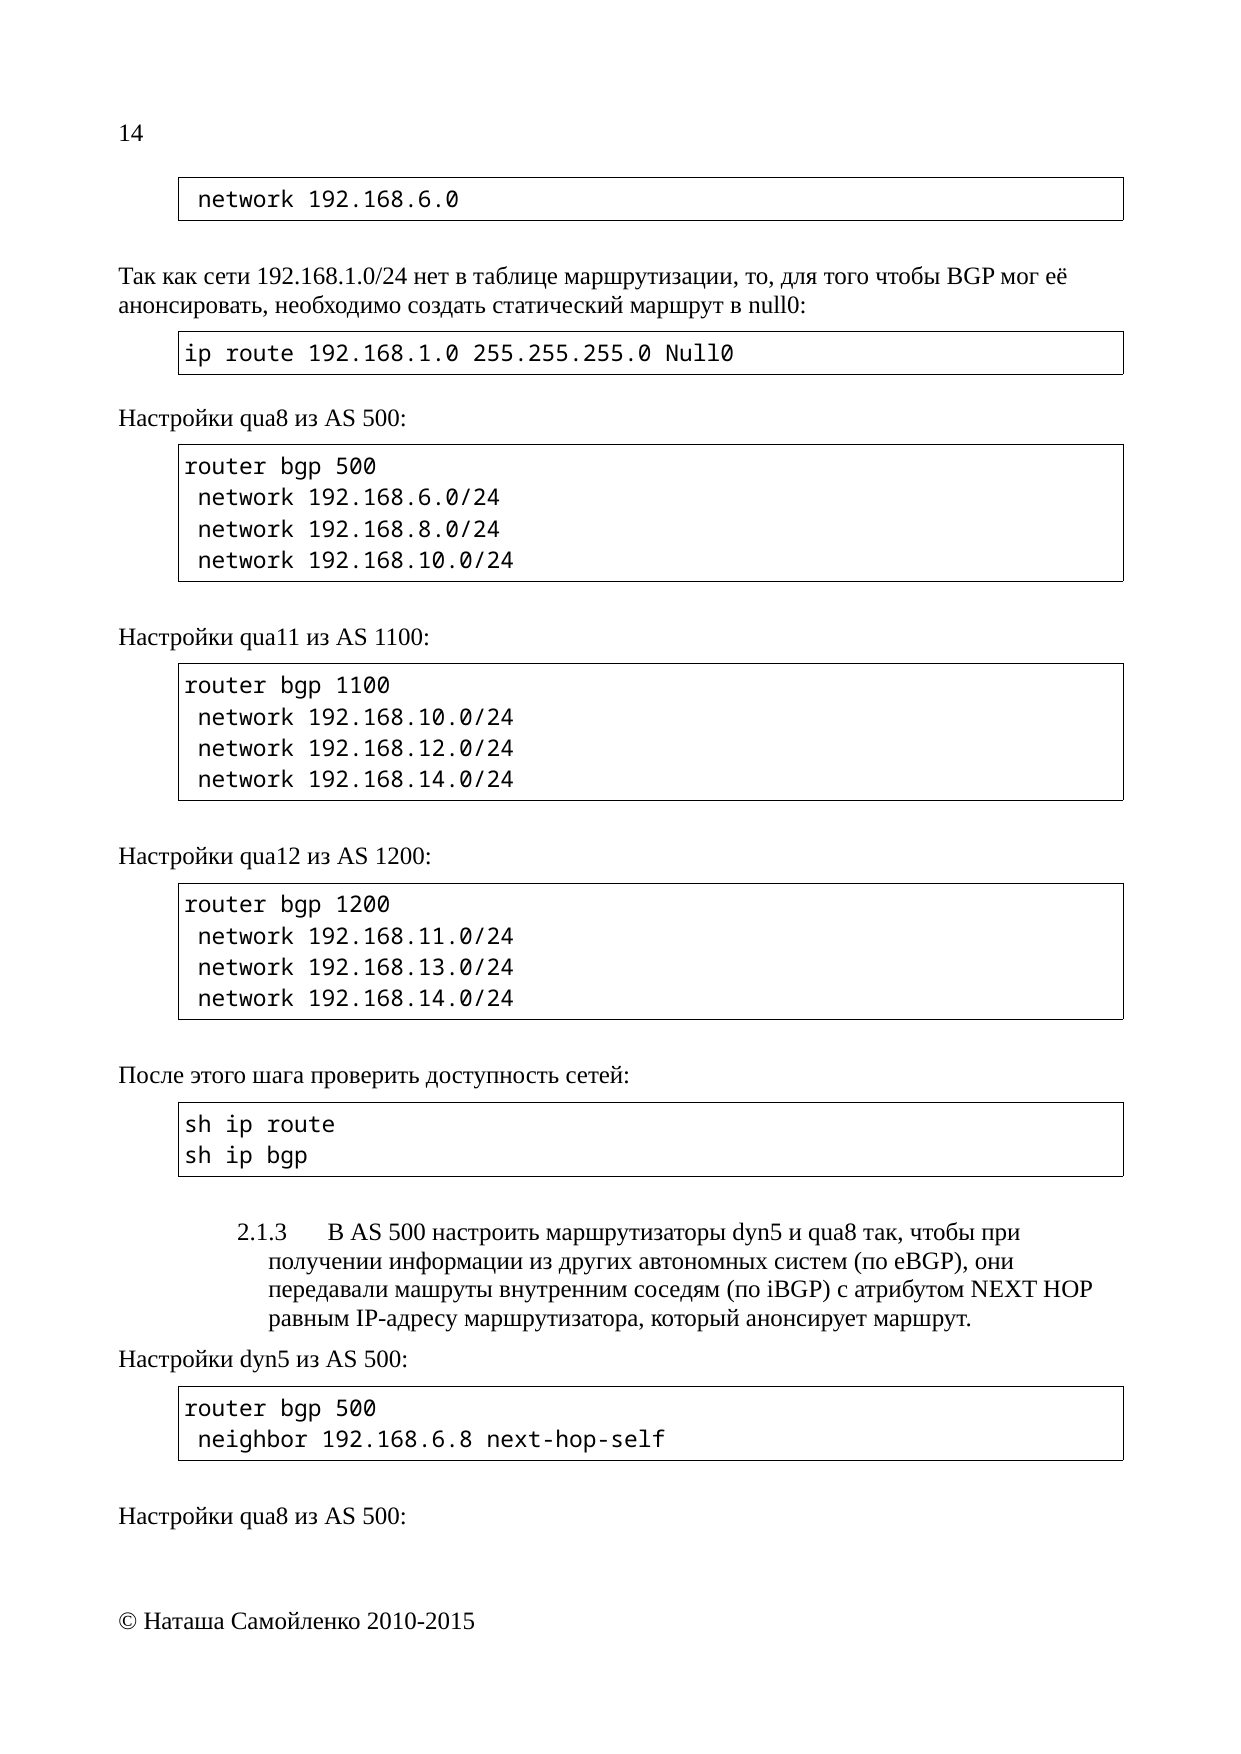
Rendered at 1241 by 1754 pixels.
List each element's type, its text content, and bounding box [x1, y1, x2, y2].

text Настройки qua8 из AS 500: [118, 403, 1122, 432]
table_header router bgp 500 network 192.168.6.0/24 network 192.168.8.0/24 network 192.168.10.0/24 [179, 445, 1123, 581]
table_header router bgp 1200 network 192.168.11.0/24 network 192.168.13.0/24 network 192.168.14.0/24 [179, 884, 1123, 1019]
text Настройки dyn5 из AS 500: [118, 1344, 1122, 1373]
table_header ip route 192.168.1.0 255.255.255.0 Null0 [179, 332, 1123, 374]
text Настройки qua12 из AS 1200: [118, 841, 1122, 870]
text Настройки qua8 из AS 500: [118, 1501, 1122, 1530]
table_header sh ip route sh ip bgp [179, 1103, 1123, 1176]
list В AS 500 настроить маршрутизаторы dyn5 и qua8 так, чтобы при получении информации из других автономных систем (по eBGP), они передавали машруты внутренним соседям (по iBGP) с атрибутом NEXT HOP равным IP-адресу маршрутизатора, который анонсирует маршрут. [231, 1217, 1122, 1332]
text Так как сети 192.168.1.0/24 нет в таблице маршрутизации, то, для того чтобы BGP мог её анонсировать, необходимо создать статический маршрут в null0: [118, 261, 1122, 319]
text Настройки qua11 из AS 1100: [118, 622, 1122, 651]
table_header router bgp 1100 network 192.168.10.0/24 network 192.168.12.0/24 network 192.168.14.0/24 [179, 664, 1123, 800]
text После этого шага проверить доступность сетей: [118, 1060, 1122, 1089]
table_header router bgp 500 neighbor 192.168.6.8 next-hop-self [179, 1387, 1123, 1460]
table_header network 192.168.6.0 [179, 178, 1123, 220]
